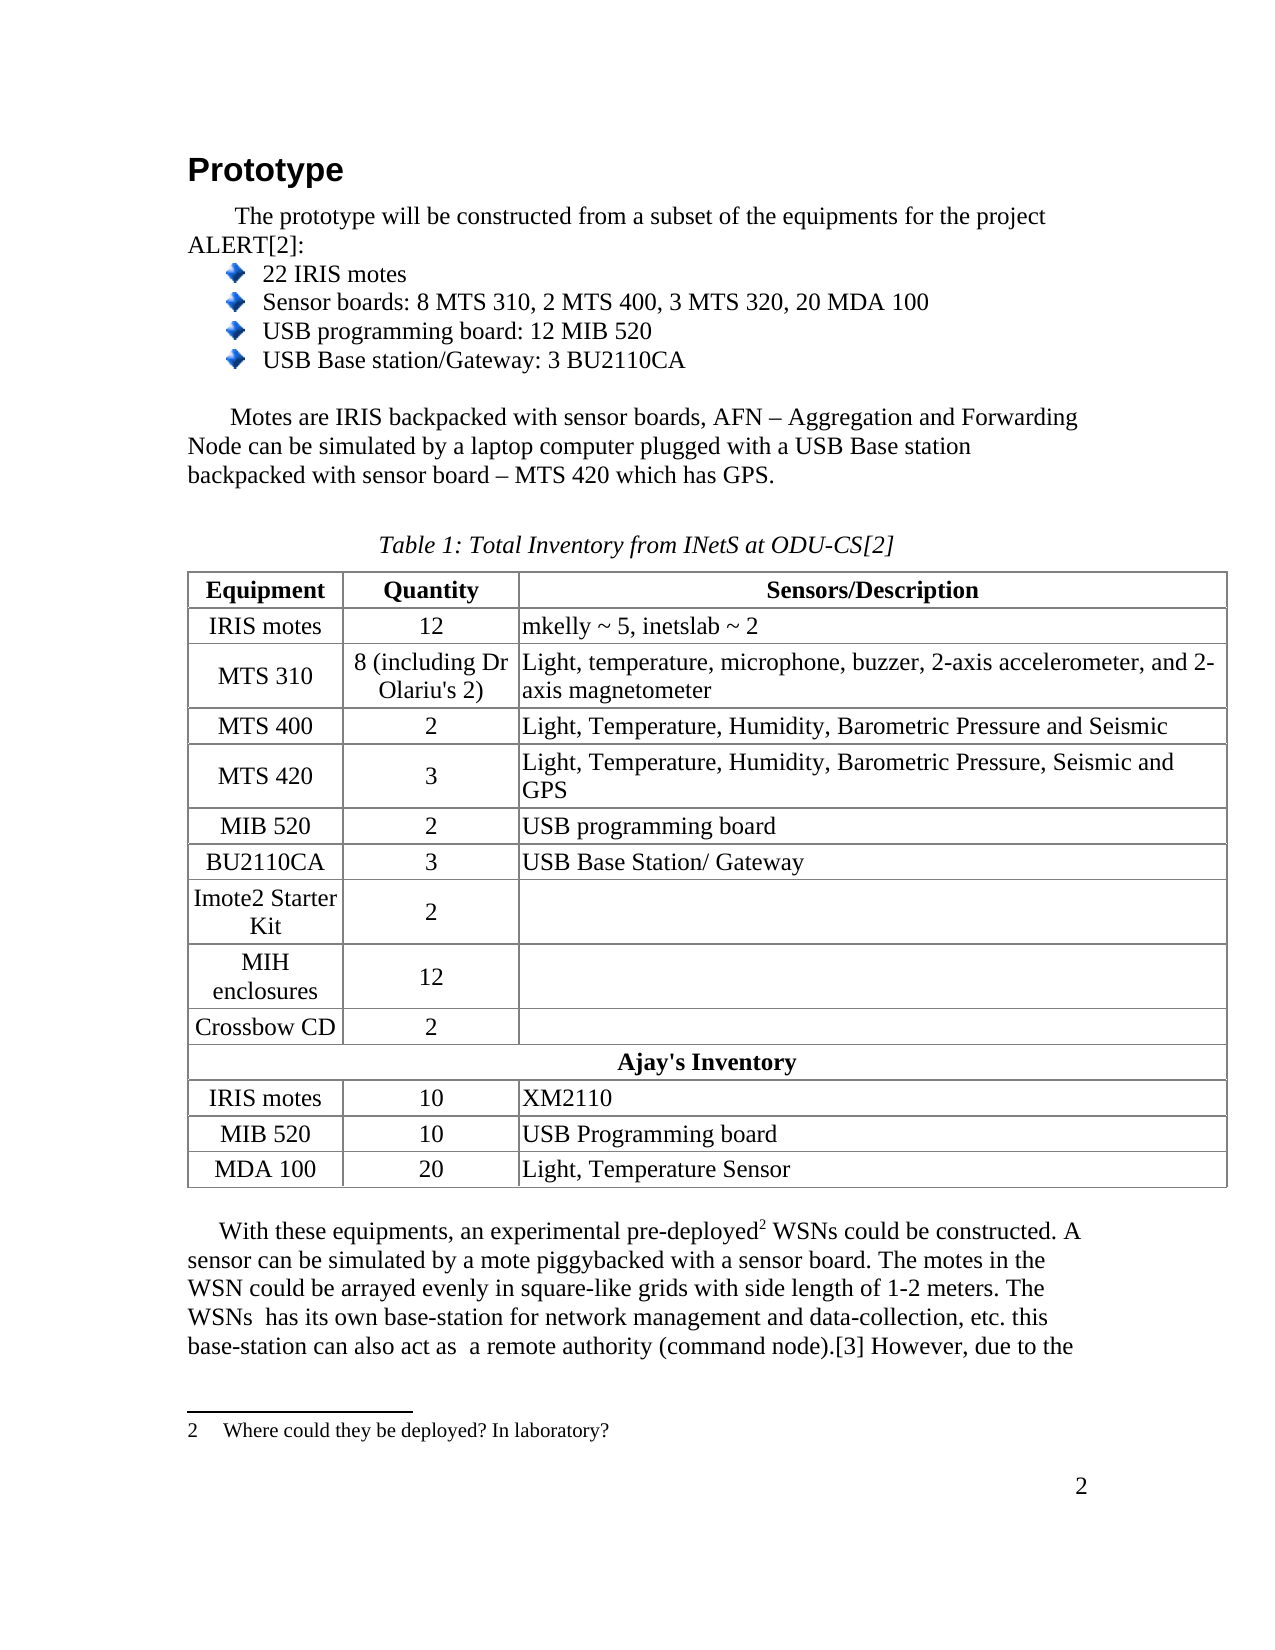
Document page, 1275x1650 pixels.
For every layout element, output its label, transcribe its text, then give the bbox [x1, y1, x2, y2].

table_cell 2 [344, 709, 518, 743]
list USB Base station/Gateway: 3 BU2110CA [225, 345, 1087, 374]
list USB programming board: 12 MIB 520 [225, 316, 1087, 345]
table_cell IRIS motes [189, 1081, 342, 1115]
table_cell MTS 420 [189, 745, 342, 807]
table_header Equipment [189, 573, 342, 607]
table_cell USB Base Station/ Gateway [520, 845, 1226, 879]
text Table 1: Total Inventory from INetS at ODU-CS[2] [187, 530, 1087, 559]
table_cell 2 [344, 1009, 518, 1043]
table_cell mkelly ~ 5, inetslab ~ 2 [520, 609, 1226, 643]
table_cell Light, Temperature, Humidity, Barometric Pressure and Seismic [520, 709, 1226, 743]
table_cell Light, Temperature, Humidity, Barometric Pressure, Seismic and GPS [520, 745, 1226, 807]
table_cell [520, 880, 1226, 943]
picture [226, 263, 245, 283]
table_cell MTS 400 [189, 709, 342, 743]
table_cell Ajay's Inventory [189, 1045, 1226, 1079]
picture [226, 292, 245, 312]
table_cell BU2110CA [189, 845, 342, 879]
table_cell 2 [344, 880, 518, 943]
table_cell 3 [344, 845, 518, 879]
list Sensor boards: 8 MTS 310, 2 MTS 400, 3 MTS 320, 20 MDA 100 [225, 287, 1087, 316]
table_cell MIB 520 [189, 809, 342, 843]
table_cell 10 [344, 1081, 518, 1115]
table_cell MDA 100 [189, 1152, 342, 1186]
table_cell MIH enclosures [189, 945, 342, 1008]
table_cell Crossbow CD [189, 1009, 342, 1043]
text Motes are IRIS backpacked with sensor boards, AFN – Aggregation and Forwarding Node can be simulated by a laptop computer plugged with a USB Base station backpacked with sensor board – MTS 420 which has GPS. [187, 402, 1087, 489]
picture [226, 349, 245, 369]
table_header Quantity [344, 573, 518, 607]
table_cell Imote2 Starter Kit [189, 880, 342, 943]
table_cell MIB 520 [189, 1117, 342, 1151]
table_cell MTS 310 [189, 644, 342, 707]
table_cell [520, 945, 1226, 1008]
table_cell [520, 1009, 1226, 1043]
text Where could they be deployed? In laboratory? [187, 1418, 1087, 1442]
table_cell 12 [344, 609, 518, 643]
table_cell 20 [344, 1152, 518, 1186]
table_cell 12 [344, 945, 518, 1008]
table_cell 8 (including Dr Olariu's 2) [344, 644, 518, 707]
table_cell USB Programming board [520, 1117, 1226, 1151]
table_cell 10 [344, 1117, 518, 1151]
text The prototype will be constructed from a subset of the equipments for the project ALERT[2]: [187, 201, 1087, 259]
picture [226, 321, 245, 340]
text With these equipments, an experimental pre-deployed WSNs could be constructed. A sensor can be simulated by a mote piggybacked with a sensor board. The motes in the WSN could be arrayed evenly in square-like grids with side length of 1-2 meters. The WSNs has its own base-station for network management and data-collection, etc. this base-station can also act as a remote authority (command node).[3] However, due to the [187, 1216, 1087, 1360]
table_cell 2 [344, 809, 518, 843]
table_cell XM2110 [520, 1081, 1226, 1115]
table_cell IRIS motes [189, 609, 342, 643]
table_header Sensors/Description [520, 573, 1226, 607]
table_cell 3 [344, 745, 518, 807]
list 22 IRIS motes [225, 259, 1087, 287]
subtitle Prototype [187, 150, 1087, 189]
table_cell Light, temperature, microphone, buzzer, 2-axis accelerometer, and 2-axis magnetometer [520, 644, 1226, 707]
table_cell USB programming board [520, 809, 1226, 843]
table_cell Light, Temperature Sensor [520, 1152, 1226, 1186]
